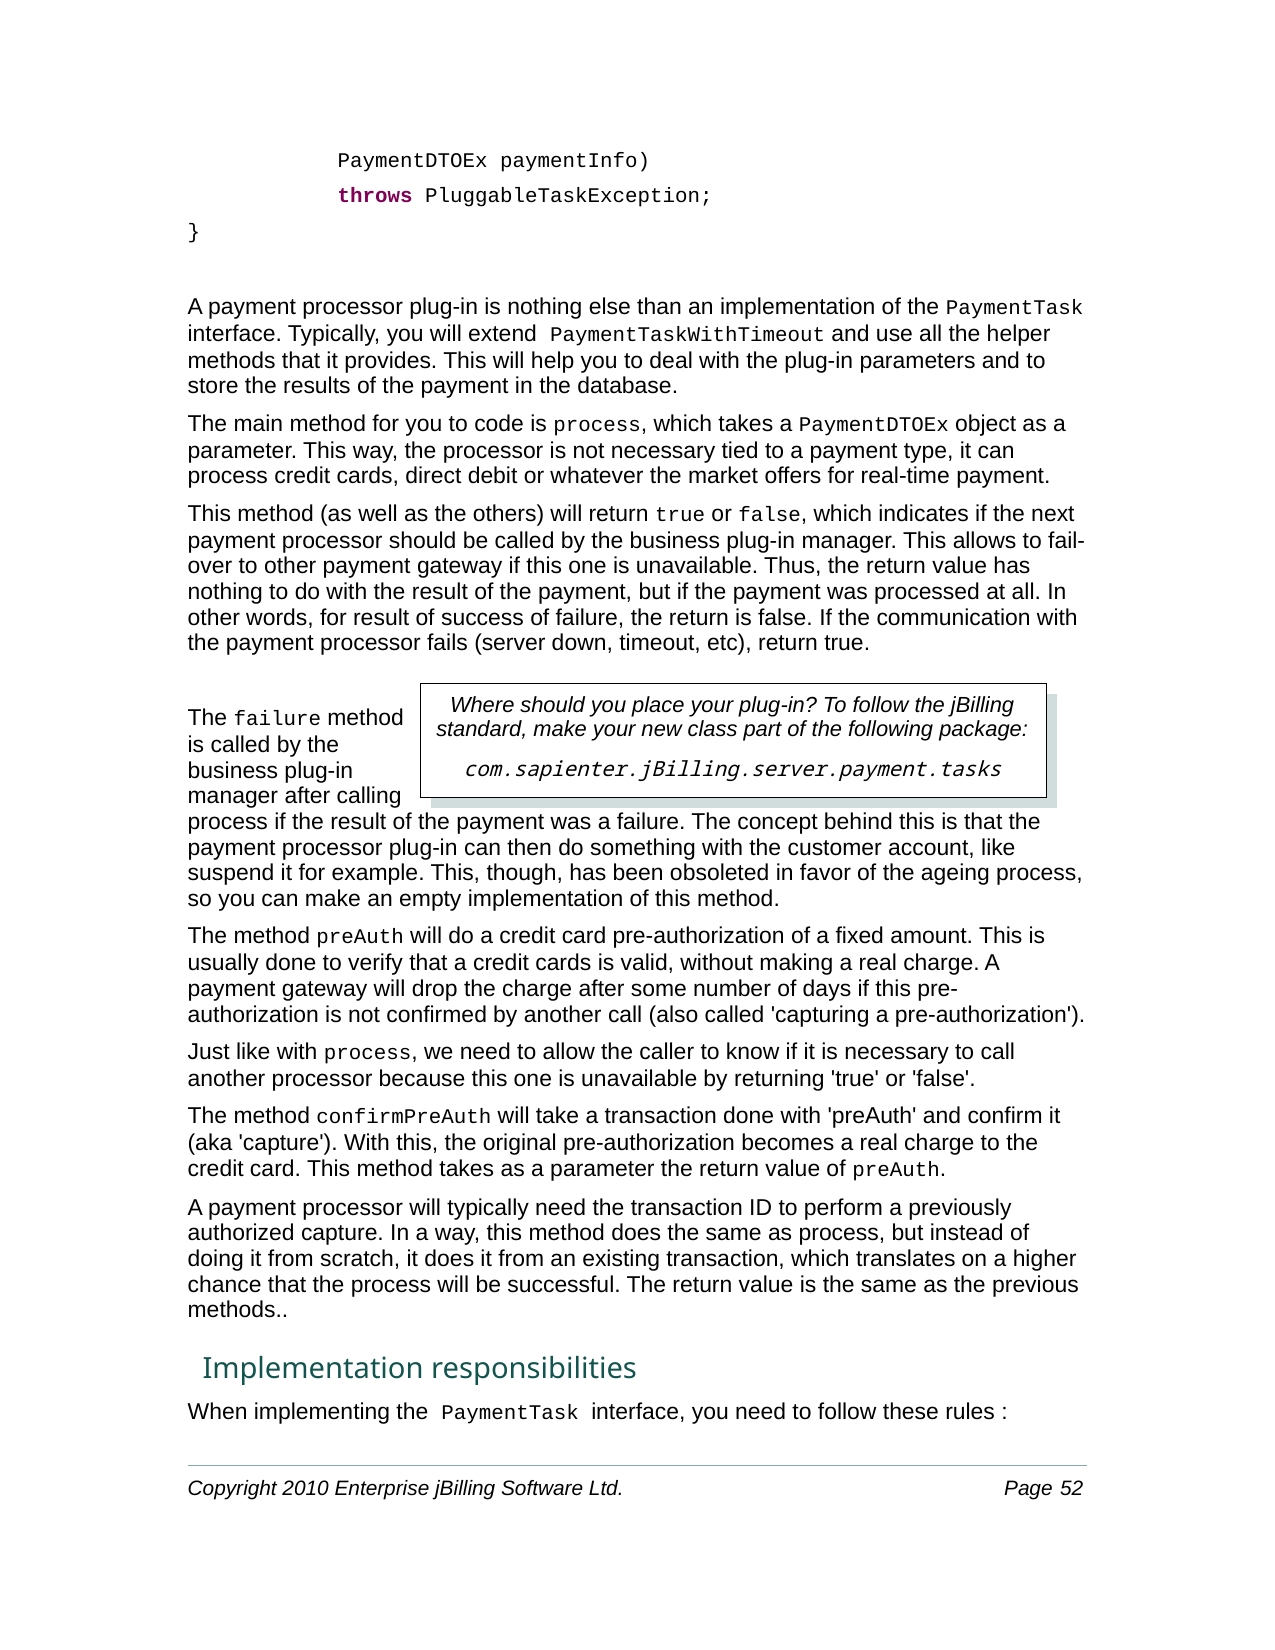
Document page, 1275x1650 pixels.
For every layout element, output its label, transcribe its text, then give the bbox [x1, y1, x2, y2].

text Just like with process, we need to allow the caller to know if it is necessary to call another processor because this one is unavailable by returning 'true' or 'false'. [187, 1039, 1087, 1091]
text The main method for you to code is process, which takes a PaymentDTOEx object as a parameter. This way, the processor is not necessary tied to a payment type, it can process credit cards, direct debit or whatever the market offers for real-time payment. [187, 411, 1087, 489]
text A payment processor will typically need the transaction ID to perform a previously authorized capture. In a way, this method does the same as process, but instead of doing it from scratch, it does it from an existing transaction, which translates on a higher chance that the process will be successful. The return value is the same as the previous methods.. [187, 1194, 1087, 1322]
text The method confirmPreAuth will take a transaction done with 'preAuth' and confirm it (aka 'capture'). With this, the original pre-authorization becomes a real charge to the credit card. This method takes as a parameter the return value of preAuth. [187, 1103, 1087, 1183]
text Where should you place your plug-in? To follow the jBilling standard, make your new class part of the following package: [429, 692, 1037, 741]
text The method preAuth will do a credit card pre-authorization of a fixed amount. This is usually done to verify that a credit cards is valid, without making a real charge. A payment gateway will drop the charge after some number of days if this pre-authorization is not confirmed by another call (also called 'capturing a pre-authorization'). [187, 923, 1087, 1027]
text This method (as well as the others) will return true or false, which indicates if the next payment processor should be called by the business plug-in manager. This allows to fail-over to other payment gateway if this one is unavailable. Thus, the return value has nothing to do with the result of the payment, but if the payment was processed at all. In other words, for result of success of failure, the return is false. If the communication with the payment processor fails (server down, timeout, etc), return true. [187, 501, 1087, 656]
text throws PluggableTaskException; [187, 185, 1087, 209]
text When implementing the PaymentTask interface, you need to follow these rules : [187, 1399, 1087, 1426]
text The failure method is called by the business plug-in manager after calling process if the result of the payment was a failure. The concept behind this is that the payment processor plug-in can then do something with the customer account, like suspend it for example. This, though, has been obsoleted in favor of the ageing process, so you can make an empty implementation of this method. [187, 705, 1087, 911]
subtitle Implementation responsibilities [202, 1347, 1087, 1387]
text com.sapienter.jBilling.server.payment.tasks [429, 754, 1037, 782]
text PaymentDTOEx paymentInfo) [187, 150, 1087, 174]
text A payment processor plug-in is nothing else than an implementation of the PaymentTask interface. Typically, you will extend PaymentTaskWithTimeout and use all the helper methods that it provides. This will help you to deal with the plug-in parameters and to store the results of the payment in the database. [187, 294, 1087, 399]
text } [187, 221, 1087, 244]
